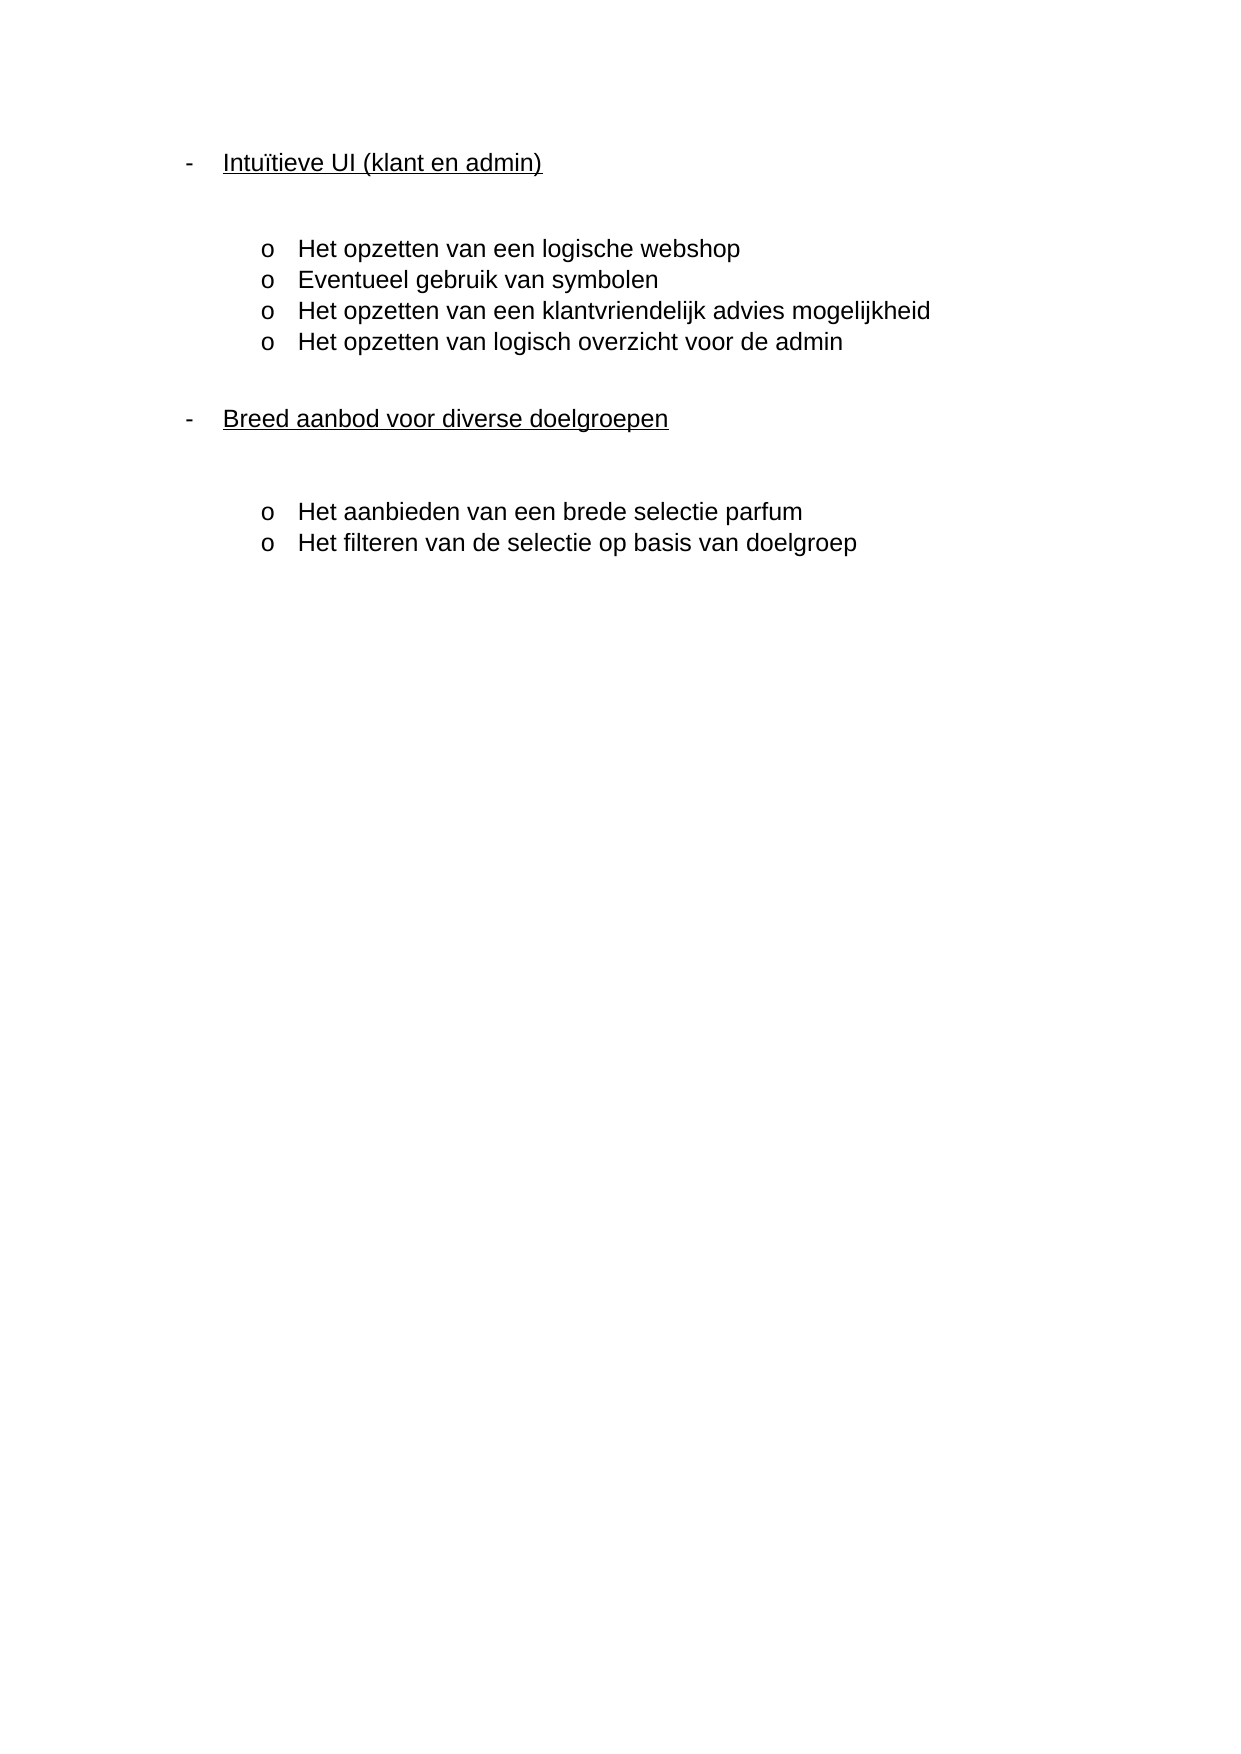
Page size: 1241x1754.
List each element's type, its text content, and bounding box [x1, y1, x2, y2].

list Het opzetten van een logische webshop [260, 234, 1093, 265]
list Intuïtieve UI (klant en admin) [185, 148, 1093, 176]
list Het opzetten van logisch overzicht voor de admin [260, 327, 1093, 358]
list Het opzetten van een klantvriendelijk advies mogelijkheid [260, 296, 1093, 327]
list Het aanbieden van een brede selectie parfum [260, 497, 1093, 528]
list Het filteren van de selectie op basis van doelgroep [260, 528, 1093, 559]
list Eventueel gebruik van symbolen [260, 265, 1093, 296]
list Breed aanbod voor diverse doelgroepen [185, 404, 1093, 433]
